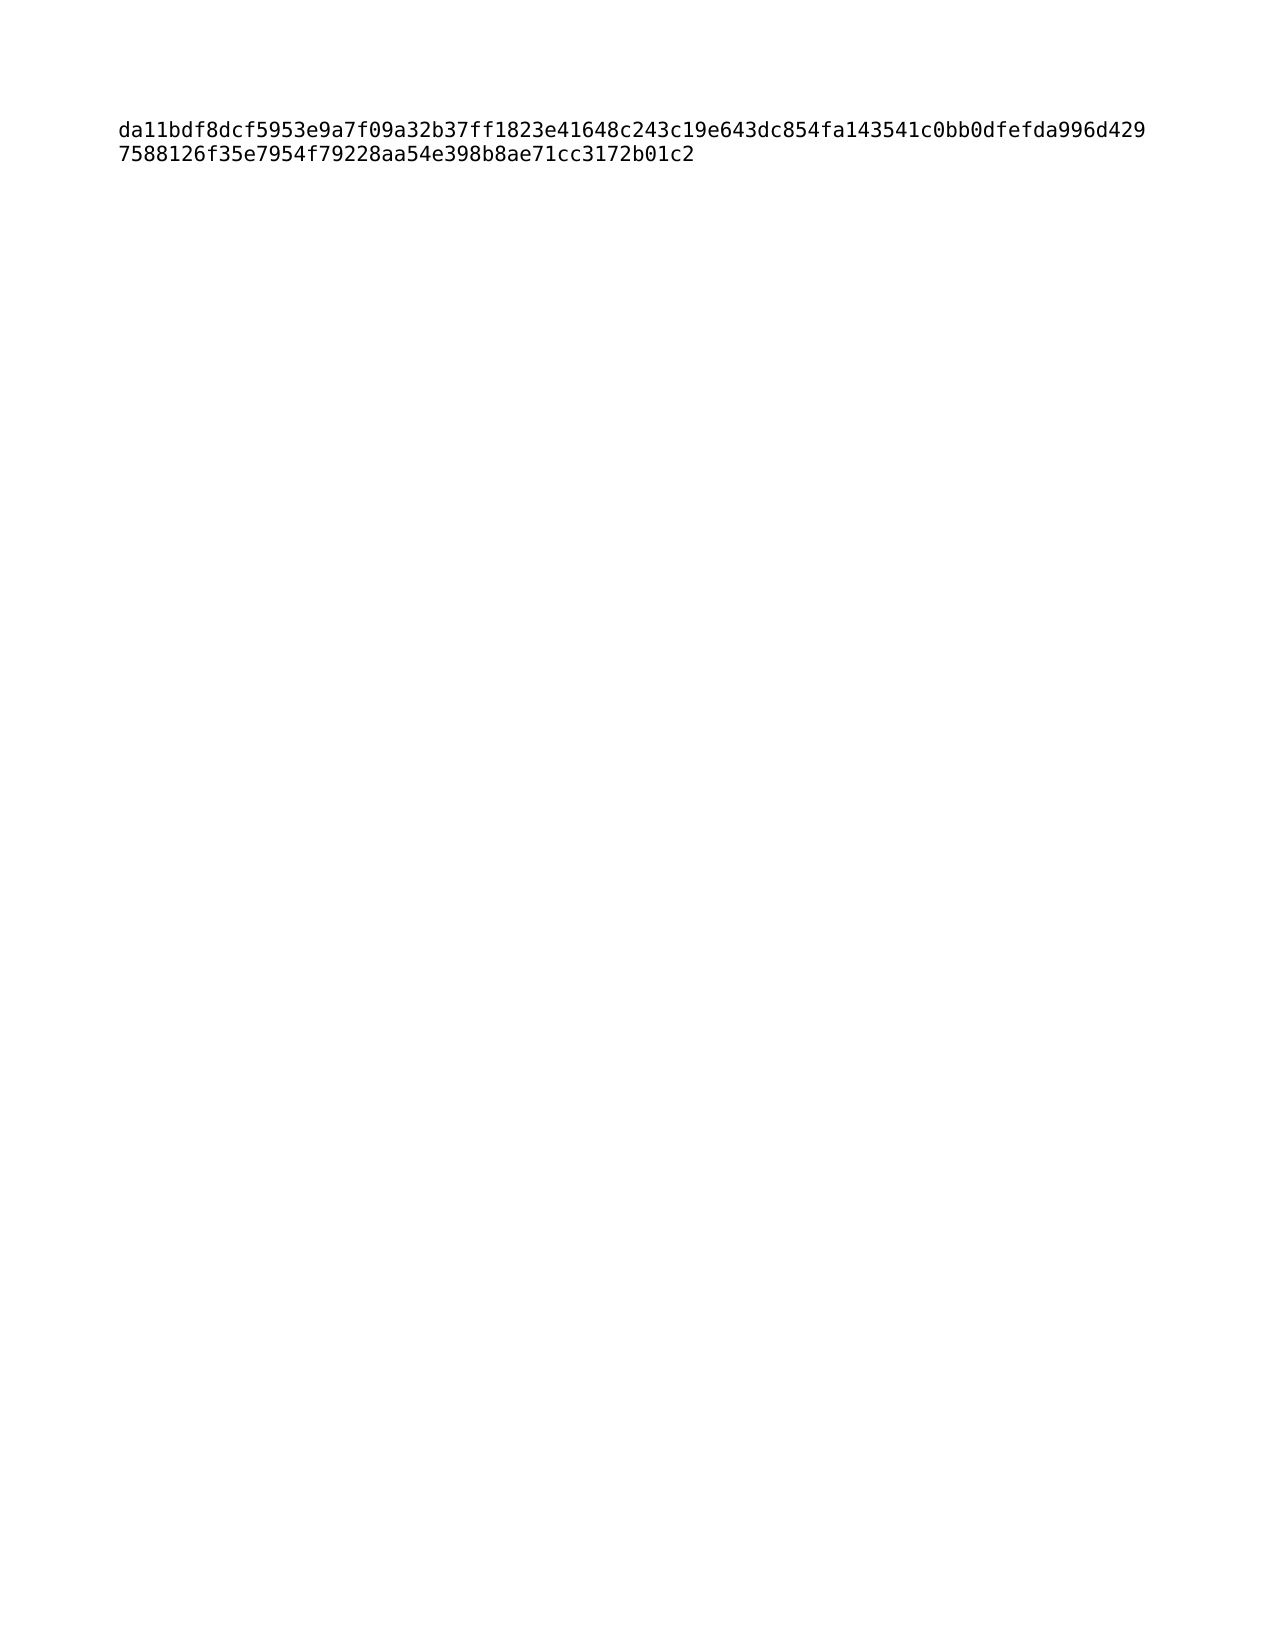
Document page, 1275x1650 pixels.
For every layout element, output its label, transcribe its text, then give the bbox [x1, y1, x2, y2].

text da11bdf8dcf5953e9a7f09a32b37ff1823e41648c243c19e643dc854fa143541c0bb0dfefda996d4297588126f35e7954f79228aa54e398b8ae71cc3172b01c2 [118, 118, 1157, 167]
